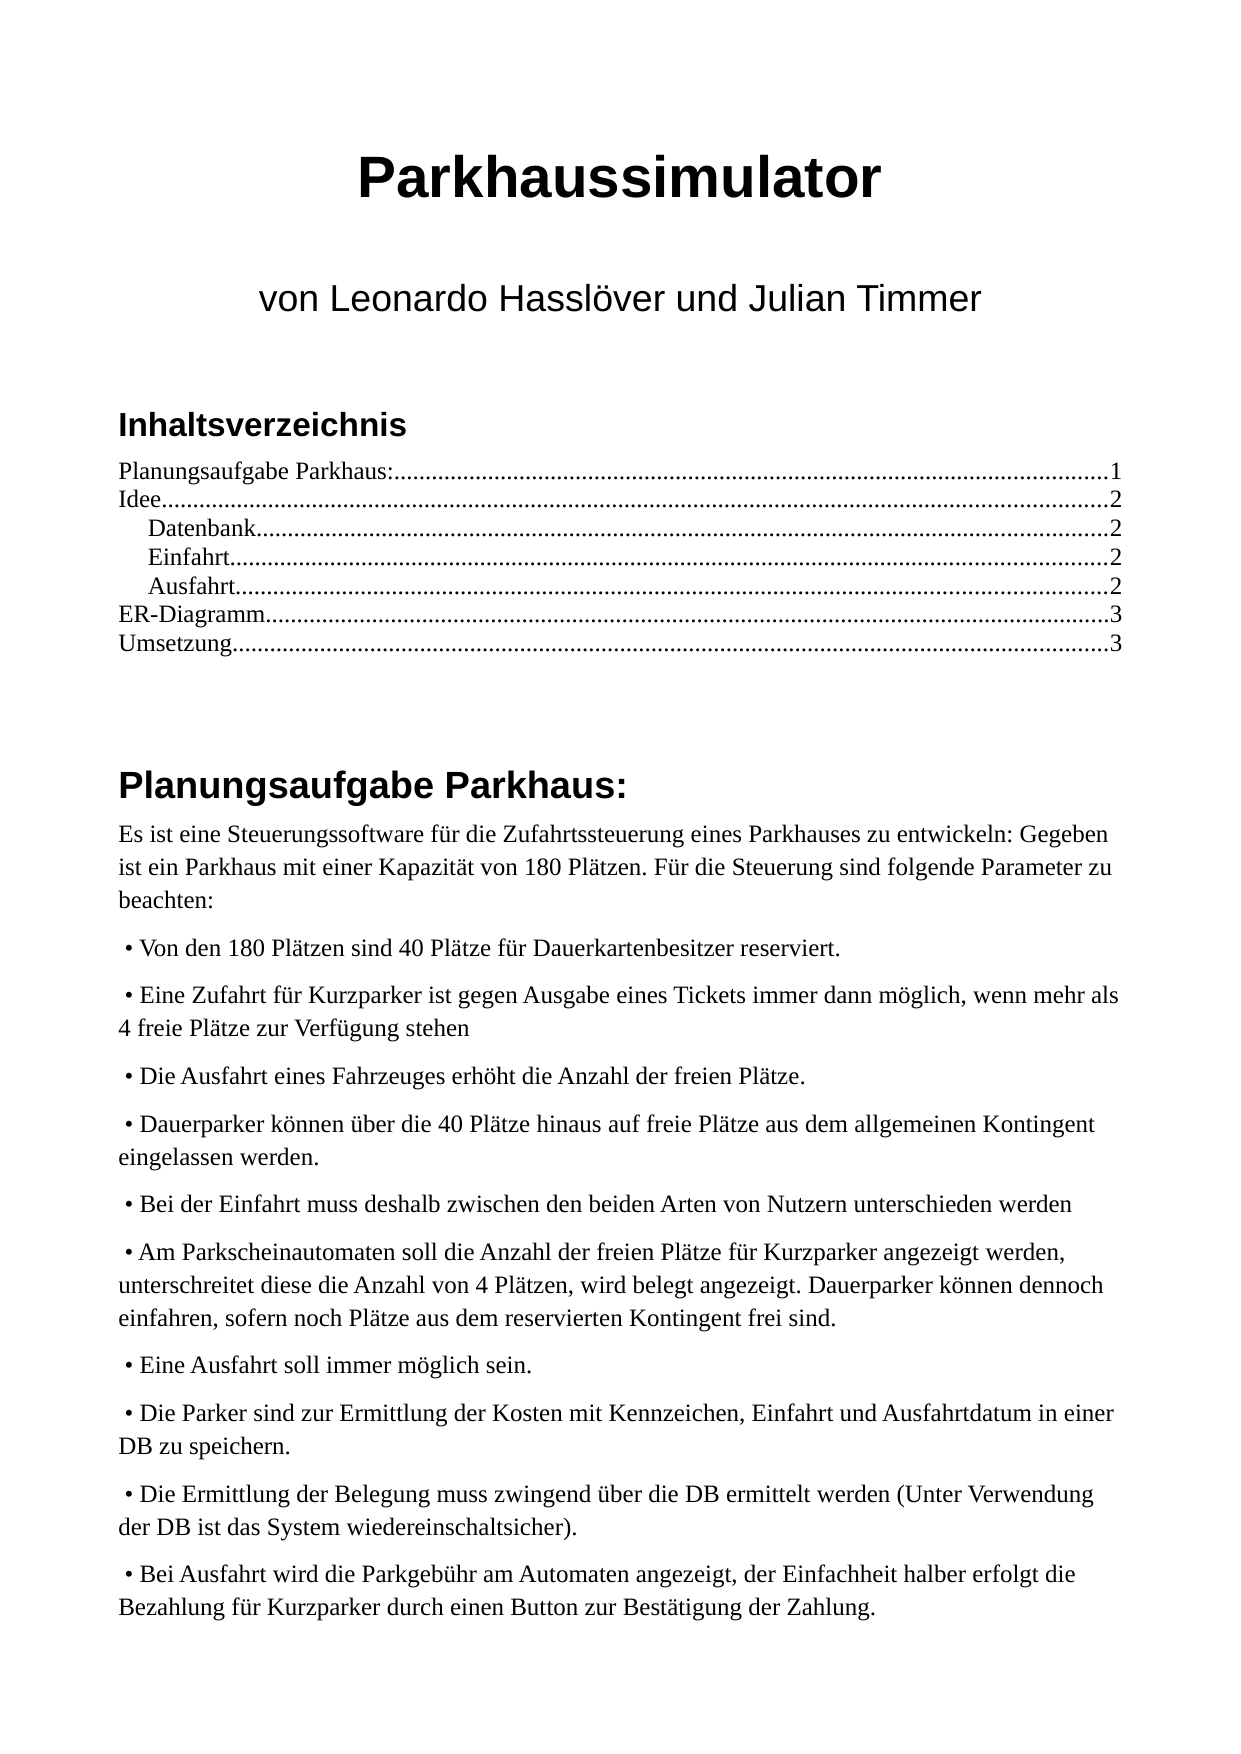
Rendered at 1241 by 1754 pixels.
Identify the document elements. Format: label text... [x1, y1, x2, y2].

text • Eine Ausfahrt soll immer möglich sein. [118, 1351, 1122, 1379]
text Planungsaufgabe Parkhaus: 1 [118, 456, 1122, 484]
text Einfahrt 2 [148, 542, 1122, 571]
text ER-Diagramm 3 [118, 599, 1122, 628]
text • Dauerparker können über die 40 Plätze hinaus auf freie Plätze aus dem allgemeinen Kontingent eingelassen werden. [118, 1109, 1122, 1171]
text • Bei Ausfahrt wird die Parkgebühr am Automaten angezeigt, der Einfachheit halber erfolgt die Bezahlung für Kurzparker durch einen Button zur Bestätigung der Zahlung. [118, 1559, 1122, 1621]
subtitle Inhaltsverzeichnis [118, 405, 1122, 443]
text • Die Ermittlung der Belegung muss zwingend über die DB ermittelt werden (Unter Verwendung der DB ist das System wiedereinschaltsicher). [118, 1479, 1122, 1541]
text • Am Parkscheinautomaten soll die Anzahl der freien Plätze für Kurzparker angezeigt werden, unterschreitet diese die Anzahl von 4 Plätzen, wird belegt angezeigt. Dauerparker können dennoch einfahren, sofern noch Plätze aus dem reservierten Kontingent frei sind. [118, 1237, 1122, 1332]
text Ausfahrt 2 [148, 571, 1122, 599]
text Idee 2 [118, 484, 1122, 513]
text • Die Parker sind zur Ermittlung der Kosten mit Kennzeichen, Einfahrt und Ausfahrtdatum in einer DB zu speichern. [118, 1398, 1122, 1460]
text Datenbank 2 [148, 513, 1122, 542]
text • Bei der Einfahrt muss deshalb zwischen den beiden Arten von Nutzern unterschieden werden [118, 1189, 1122, 1218]
text • Von den 180 Plätzen sind 40 Plätze für Dauerkartenbesitzer reserviert. [118, 933, 1122, 962]
subtitle von Leonardo Hasslöver und Julian Timmer [118, 277, 1122, 320]
text Umsetzung 3 [118, 628, 1122, 657]
title Parkhaussimulator [118, 143, 1122, 210]
subtitle Planungsaufgabe Parkhaus: [118, 763, 1122, 807]
text Es ist eine Steuerungssoftware für die Zufahrtssteuerung eines Parkhauses zu entwickeln: Gegeben ist ein Parkhaus mit einer Kapazität von 180 Plätzen. Für die Steuerung sind folgende Parameter zu beachten: [118, 819, 1122, 914]
text • Die Ausfahrt eines Fahrzeuges erhöht die Anzahl der freien Plätze. [118, 1061, 1122, 1090]
text • Eine Zufahrt für Kurzparker ist gegen Ausgabe eines Tickets immer dann möglich, wenn mehr als 4 freie Plätze zur Verfügung stehen [118, 981, 1122, 1042]
